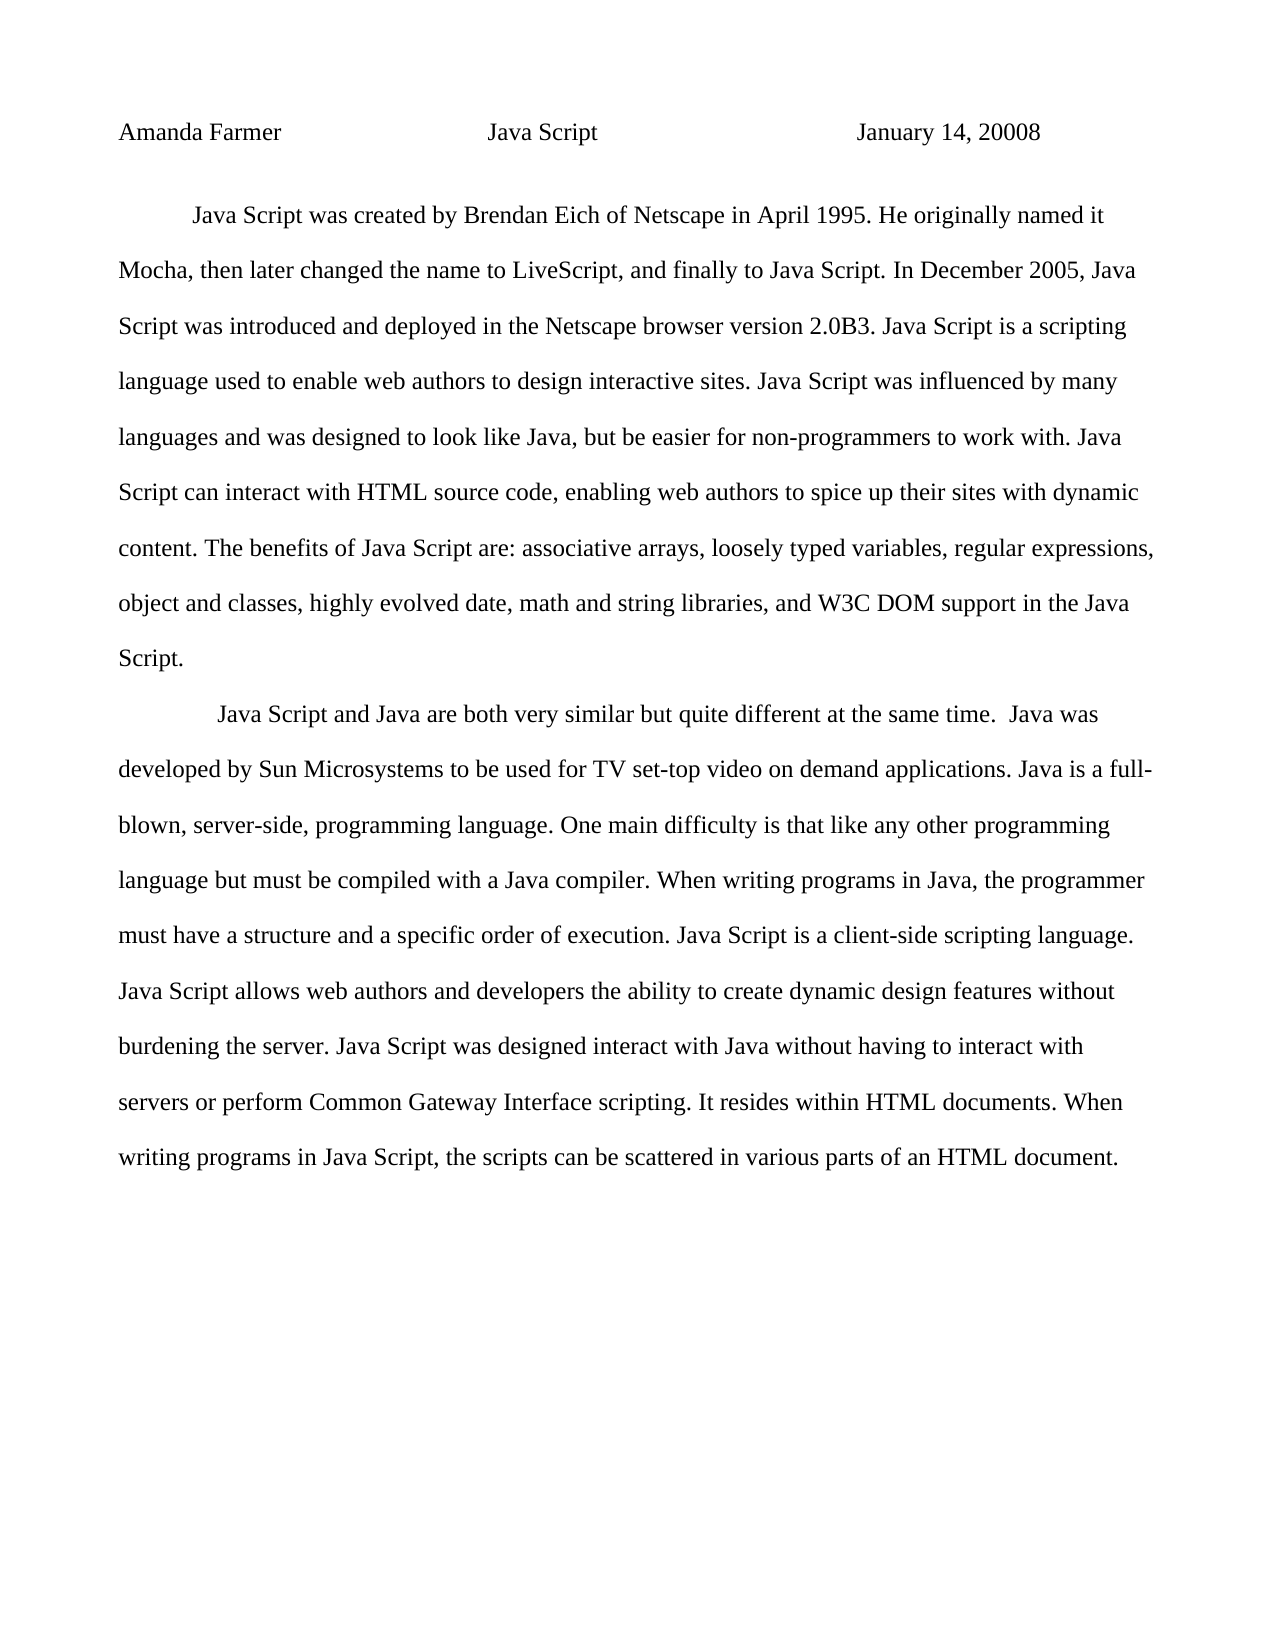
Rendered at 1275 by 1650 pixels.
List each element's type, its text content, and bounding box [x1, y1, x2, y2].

text languages and was designed to look like Java, but be easier for non-programmers to work with. Java [118, 423, 1157, 451]
text must have a structure and a specific order of execution. Java Script is a client-side scripting language. [118, 922, 1157, 949]
text object and classes, highly evolved date, math and string libraries, and W3C DOM support in the Java [118, 589, 1157, 617]
text writing programs in Java Script, the scripts can be scattered in various parts of an HTML document. [118, 1143, 1157, 1171]
text developed by Sun Microsystems to be used for TV set-top video on demand applications. Java is a full- [118, 755, 1157, 783]
text Java Script and Java are both very similar but quite different at the same time. Java was [118, 700, 1157, 728]
text content. The benefits of Java Script are: associative arrays, loosely typed variables, regular expressions, [118, 534, 1157, 561]
text Script can interact with HTML source code, enabling web authors to spice up their sites with dynamic [118, 478, 1157, 506]
text Script was introduced and deployed in the Netscape browser version 2.0B3. Java Script is a scripting [118, 312, 1157, 340]
text burdening the server. Java Script was designed interact with Java without having to interact with [118, 1032, 1157, 1060]
text language but must be compiled with a Java compiler. When writing programs in Java, the programmer [118, 866, 1157, 894]
text language used to enable web authors to design interactive sites. Java Script was influenced by many [118, 367, 1157, 395]
text blown, server-side, programming language. One main difficulty is that like any other programming [118, 811, 1157, 838]
text Script. [118, 644, 1157, 672]
text Java Script was created by Brendan Eich of Netscape in April 1995. He originally named it [118, 201, 1157, 229]
text Java Script allows web authors and developers the ability to create dynamic design features without [118, 977, 1157, 1005]
text Amanda Farmer Java Script January 14, 20008 [118, 118, 1157, 146]
text Mocha, then later changed the name to LiveScript, and finally to Java Script. In December 2005, Java [118, 257, 1157, 284]
text servers or perform Common Gateway Interface scripting. It resides within HTML documents. When [118, 1088, 1157, 1116]
